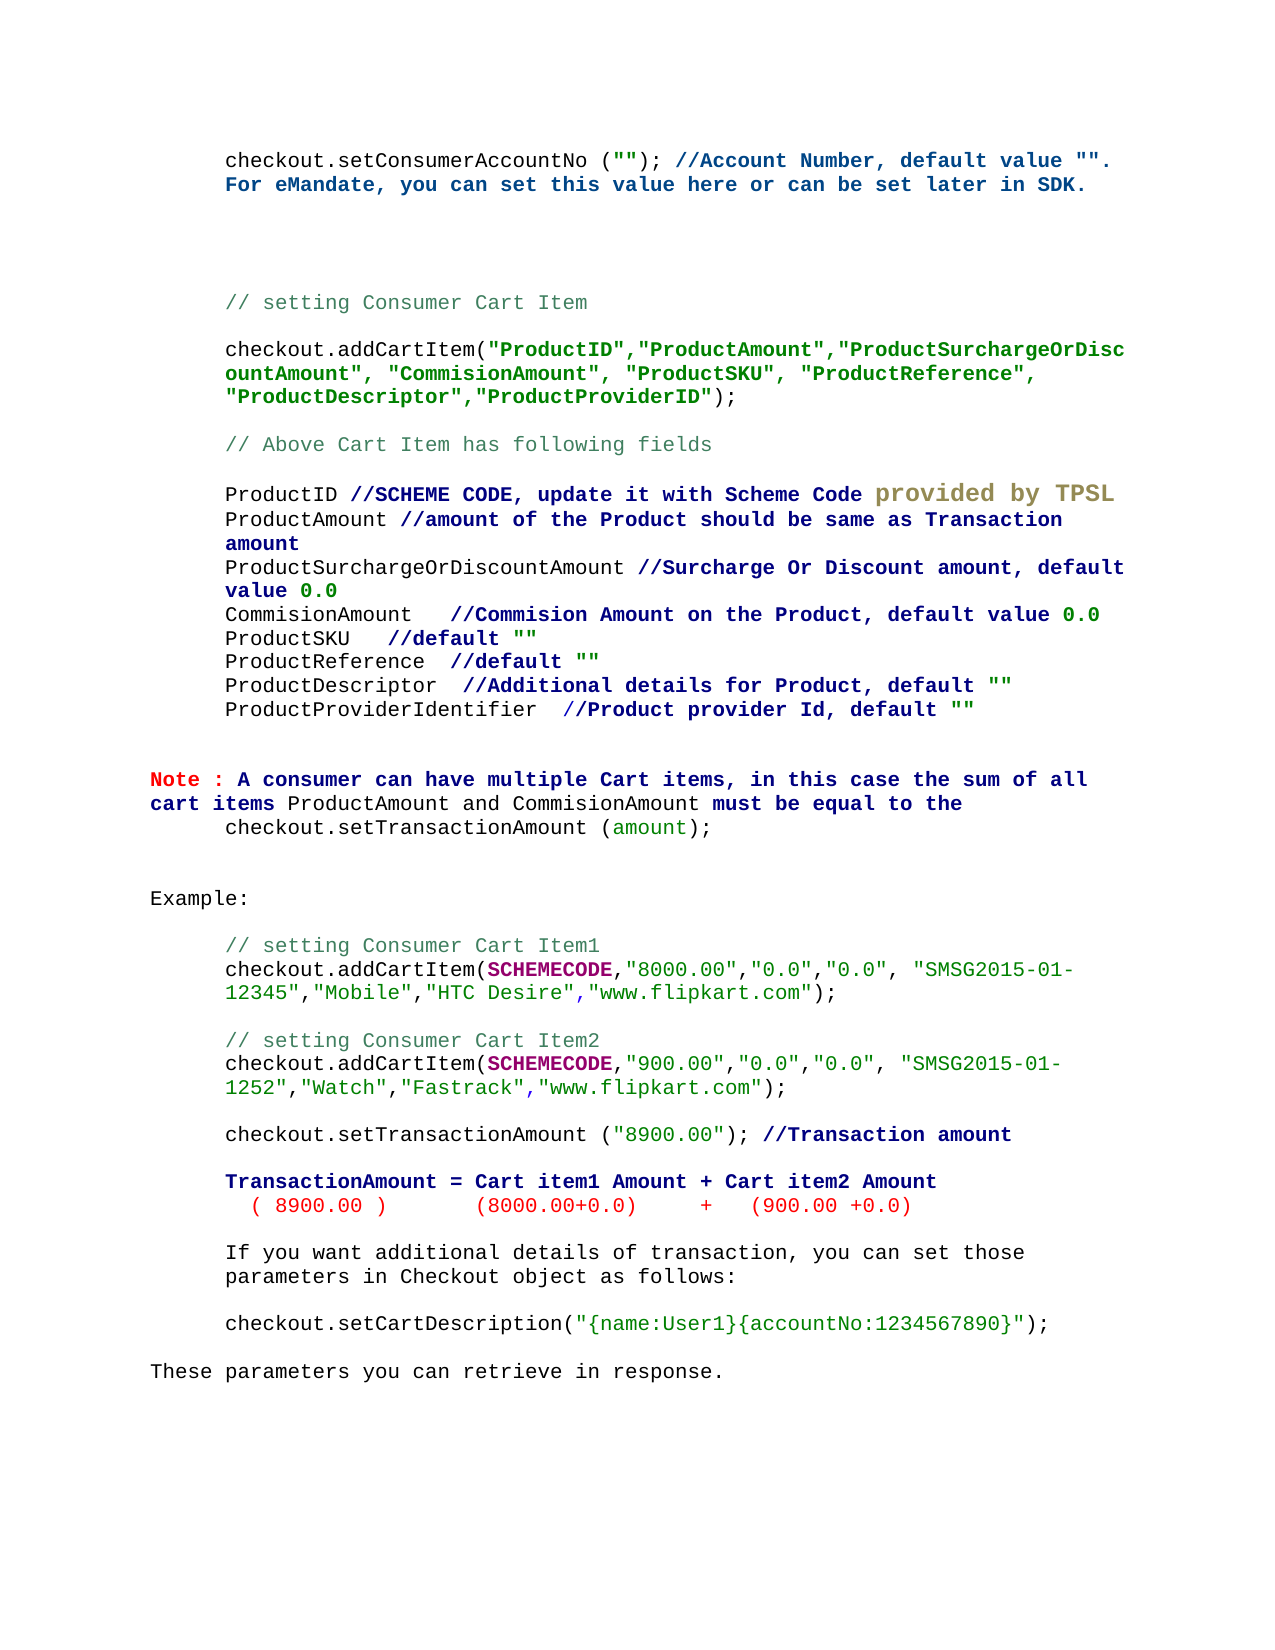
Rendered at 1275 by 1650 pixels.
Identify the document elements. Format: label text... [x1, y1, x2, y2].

text Example: [150, 888, 1125, 911]
text // setting Consumer Cart Item1 [225, 935, 1125, 959]
text checkout.addCartItem("ProductID","ProductAmount","ProductSurchargeOrDiscountAmount", "CommisionAmount", "ProductSKU", "ProductReference", "ProductDescriptor","ProductProviderID"); [225, 339, 1125, 410]
text These parameters you can retrieve in response. [150, 1361, 1125, 1384]
text ProductReference //default "" [225, 651, 1125, 675]
text TransactionAmount = Cart item1 Amount + Cart item2 Amount [225, 1171, 1125, 1195]
text checkout.setTransactionAmount (amount); [225, 817, 1125, 840]
text ( 8900.00 ) (8000.00+0.0) + (900.00 +0.0) [225, 1195, 1125, 1219]
text ProductSurchargeOrDiscountAmount //Surcharge Or Discount amount, default value 0.0 [225, 557, 1125, 604]
text checkout.setConsumerAccountNo (""); //Account Number, default value "". For eMandate, you can set this value here or can be set later in SDK. [225, 150, 1125, 197]
text ProductAmount //amount of the Product should be same as Transaction amount [225, 509, 1125, 557]
text ProductProviderIdentifier //Product provider Id, default "" [225, 698, 1125, 722]
text // setting Consumer Cart Item [225, 292, 1125, 316]
text Note : A consumer can have multiple Cart items, in this case the sum of all cart items ProductAmount and CommisionAmount must be equal to the [150, 769, 1125, 817]
text // setting Consumer Cart Item2 [225, 1029, 1125, 1053]
text checkout.setTransactionAmount ("8900.00"); //Transaction amount [225, 1124, 1125, 1148]
text If you want additional details of transaction, you can set those parameters in Checkout object as follows: [225, 1242, 1125, 1290]
text ProductDescriptor //Additional details for Product, default "" [225, 675, 1125, 698]
text checkout.setCartDescription("{name:User1}{accountNo:1234567890}"); [225, 1313, 1125, 1337]
text CommisionAmount //Commision Amount on the Product, default value 0.0 [225, 604, 1125, 628]
text ProductSKU //default "" [225, 628, 1125, 651]
text checkout.addCartItem(SCHEMECODE,"8000.00","0.0","0.0", "SMSG2015-01-12345","Mobile","HTC Desire","www.flipkart.com"); [225, 959, 1125, 1006]
text ProductID //SCHEME CODE, update it with Scheme Code provided by TPSL [225, 481, 1125, 509]
text checkout.addCartItem(SCHEMECODE,"900.00","0.0","0.0", "SMSG2015-01-1252","Watch","Fastrack","www.flipkart.com"); [225, 1053, 1125, 1101]
text // Above Cart Item has following fields [225, 434, 1125, 457]
